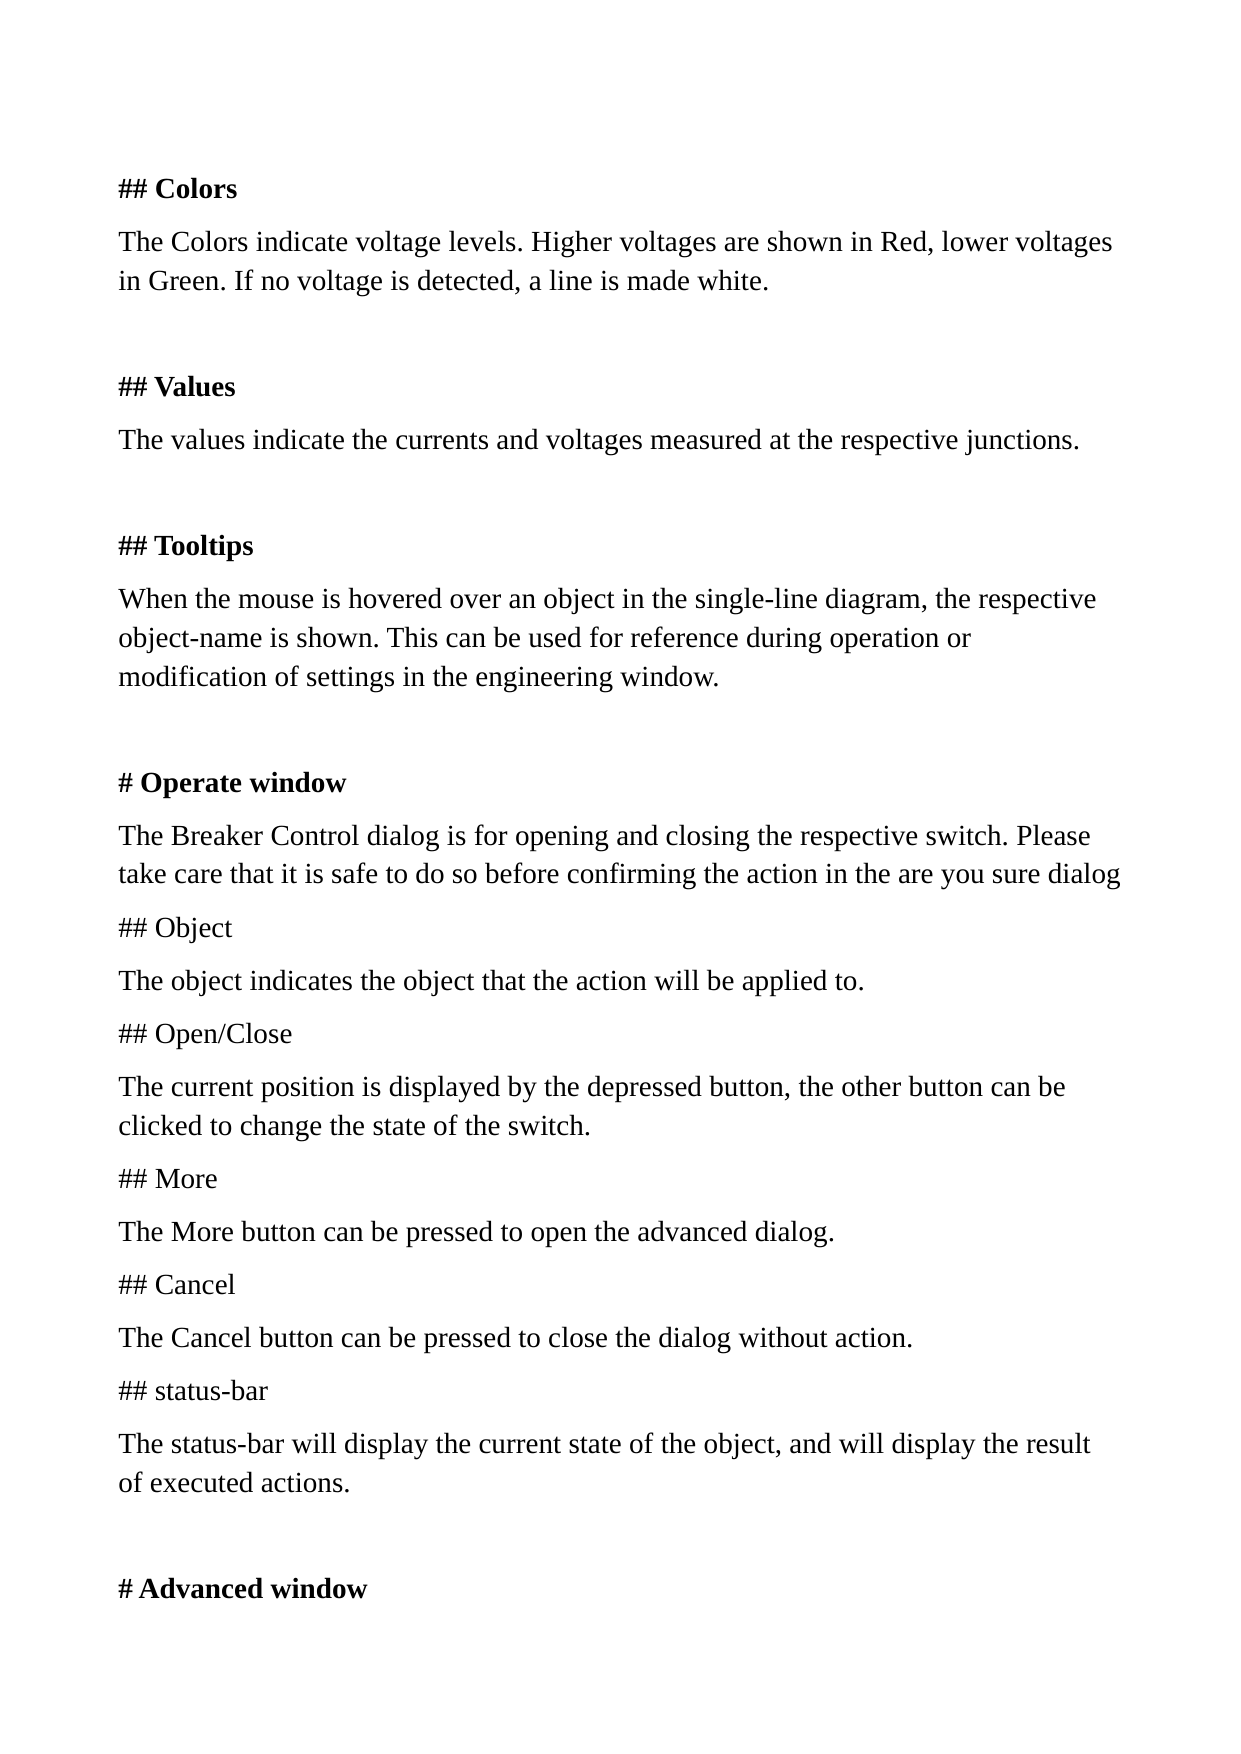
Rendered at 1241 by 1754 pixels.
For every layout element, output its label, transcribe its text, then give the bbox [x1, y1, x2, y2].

text ## Colors [118, 171, 1122, 205]
text ## status-bar [118, 1373, 1122, 1407]
text ## Tooltips [118, 528, 1122, 562]
text # Operate window [118, 765, 1122, 798]
text ## Object [118, 910, 1122, 943]
text The object indicates the object that the action will be applied to. [118, 963, 1122, 996]
text ## Cancel [118, 1267, 1122, 1301]
text The values indicate the currents and voltages measured at the respective junctions. [118, 422, 1122, 456]
text ## Open/Close [118, 1016, 1122, 1049]
text The More button can be pressed to open the advanced dialog. [118, 1214, 1122, 1247]
text The current position is displayed by the depressed button, the other button can be clicked to change the state of the switch. [118, 1069, 1122, 1141]
text # Advanced window [118, 1571, 1122, 1605]
text When the mouse is hovered over an object in the single-line diagram, the respective object-name is shown. This can be used for reference during operation or modification of settings in the engineering window. [118, 582, 1122, 692]
text The Breaker Control dialog is for opening and closing the respective switch. Please take care that it is safe to do so before confirming the action in the are you sure dialog [118, 818, 1122, 890]
text The Cancel button can be pressed to close the dialog without action. [118, 1320, 1122, 1354]
text ## More [118, 1161, 1122, 1194]
text The Colors indicate voltage levels. Higher voltages are shown in Red, lower voltages in Green. If no voltage is detected, a line is made white. [118, 224, 1122, 296]
text ## Values [118, 369, 1122, 403]
text The status-bar will display the current state of the object, and will display the result of executed actions. [118, 1426, 1122, 1498]
